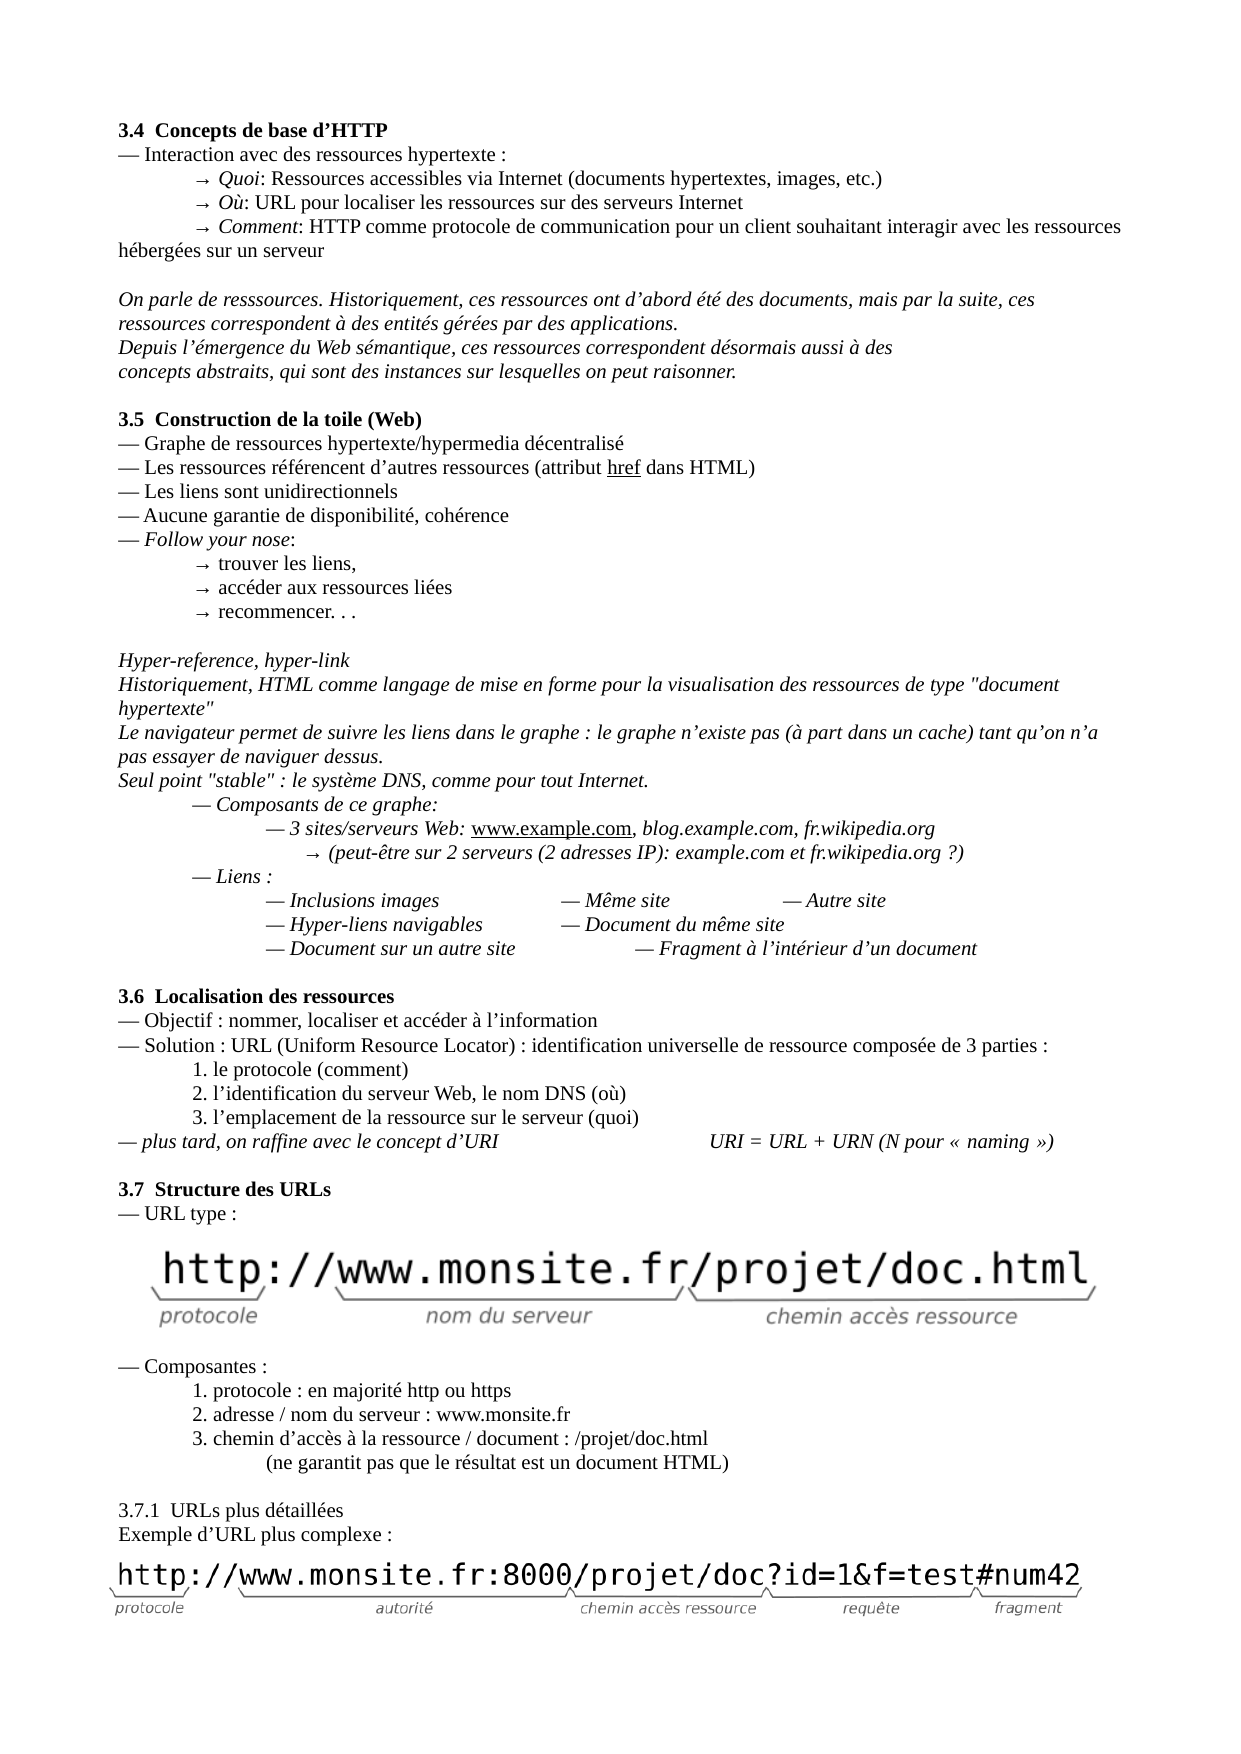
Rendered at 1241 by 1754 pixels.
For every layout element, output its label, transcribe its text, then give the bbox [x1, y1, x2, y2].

text — Aucune garantie de disponibilité, cohérence [118, 503, 1122, 527]
text — URL type : [118, 1201, 1122, 1225]
text 3. l’emplacement de la ressource sur le serveur (quoi) [118, 1105, 1122, 1129]
text → trouver les liens, [118, 551, 1122, 575]
text — Solution : URL (Uniform Resource Locator) : identification universelle de ressource composée de 3 parties : [118, 1032, 1122, 1057]
text 3. chemin d’accès à la ressource / document : /projet/doc.html [118, 1426, 1122, 1450]
text — Objectif : nommer, localiser et accéder à l’information [118, 1008, 1122, 1032]
text 2. adresse / nom du serveur : www.monsite.fr [118, 1402, 1122, 1426]
text — Graphe de ressources hypertexte/hypermedia décentralisé [118, 431, 1122, 455]
text Exemple d’URL plus complexe : [118, 1522, 1122, 1546]
text — Liens : [118, 864, 1122, 888]
text 3.6 Localisation des ressources [118, 984, 1122, 1008]
text → accéder aux ressources liées [118, 575, 1122, 599]
text 3.5 Construction de la toile (Web) [118, 407, 1122, 431]
picture [93, 1553, 1098, 1621]
text — Les liens sont unidirectionnels [118, 479, 1122, 503]
picture [118, 1225, 1123, 1354]
text 2. l’identification du serveur Web, le nom DNS (où) [118, 1081, 1122, 1105]
text — Document sur un autre site — Fragment à l’intérieur d’un document [118, 936, 1122, 960]
text 3.7 Structure des URLs [118, 1177, 1122, 1201]
text — Follow your nose: [118, 527, 1122, 551]
text 1. protocole : en majorité http ou https [118, 1378, 1122, 1402]
text → Où: URL pour localiser les ressources sur des serveurs Internet [118, 190, 1122, 214]
text — Interaction avec des ressources hypertexte : [118, 142, 1122, 166]
text — Composants de ce graphe: [118, 792, 1122, 816]
text — Composantes : [118, 1354, 1122, 1378]
text — plus tard, on raffine avec le concept d’URI URI = URL + URN (N pour « naming ») [118, 1129, 1122, 1153]
text On parle de resssources. Historiquement, ces ressources ont d’abord été des documents, mais par la suite, ces ressources correspondent à des entités gérées par des applications. [118, 287, 1122, 335]
text Depuis l’émergence du Web sémantique, ces ressources correspondent désormais aussi à des [118, 335, 1122, 359]
text Hyper-reference, hyper-link [118, 647, 1122, 672]
text concepts abstraits, qui sont des instances sur lesquelles on peut raisonner. [118, 359, 1122, 383]
text → recommencer. . . [118, 599, 1122, 623]
text — 3 sites/serveurs Web: www.example.com, blog.example.com, fr.wikipedia.org [118, 816, 1122, 840]
text — Hyper-liens navigables — Document du même site [118, 912, 1122, 936]
text — Inclusions images — Même site — Autre site [118, 888, 1122, 912]
text 3.7.1 URLs plus détaillées [118, 1498, 1122, 1522]
text → Quoi: Ressources accessibles via Internet (documents hypertextes, images, etc.) [118, 166, 1122, 190]
text → Comment: HTTP comme protocole de communication pour un client souhaitant interagir avec les ressources hébergées sur un serveur [118, 214, 1122, 262]
text → (peut-être sur 2 serveurs (2 adresses IP): example.com et fr.wikipedia.org ?) [118, 840, 1122, 864]
text Historiquement, HTML comme langage de mise en forme pour la visualisation des ressources de type "document hypertexte" [118, 672, 1122, 720]
text (ne garantit pas que le résultat est un document HTML) [118, 1450, 1122, 1474]
text — Les ressources référencent d’autres ressources (attribut href dans HTML) [118, 455, 1122, 479]
text 3.4 Concepts de base d’HTTP [118, 118, 1122, 142]
text Seul point "stable" : le système DNS, comme pour tout Internet. [118, 768, 1122, 792]
text Le navigateur permet de suivre les liens dans le graphe : le graphe n’existe pas (à part dans un cache) tant qu’on n’a pas essayer de naviguer dessus. [118, 720, 1122, 768]
text 1. le protocole (comment) [118, 1057, 1122, 1081]
